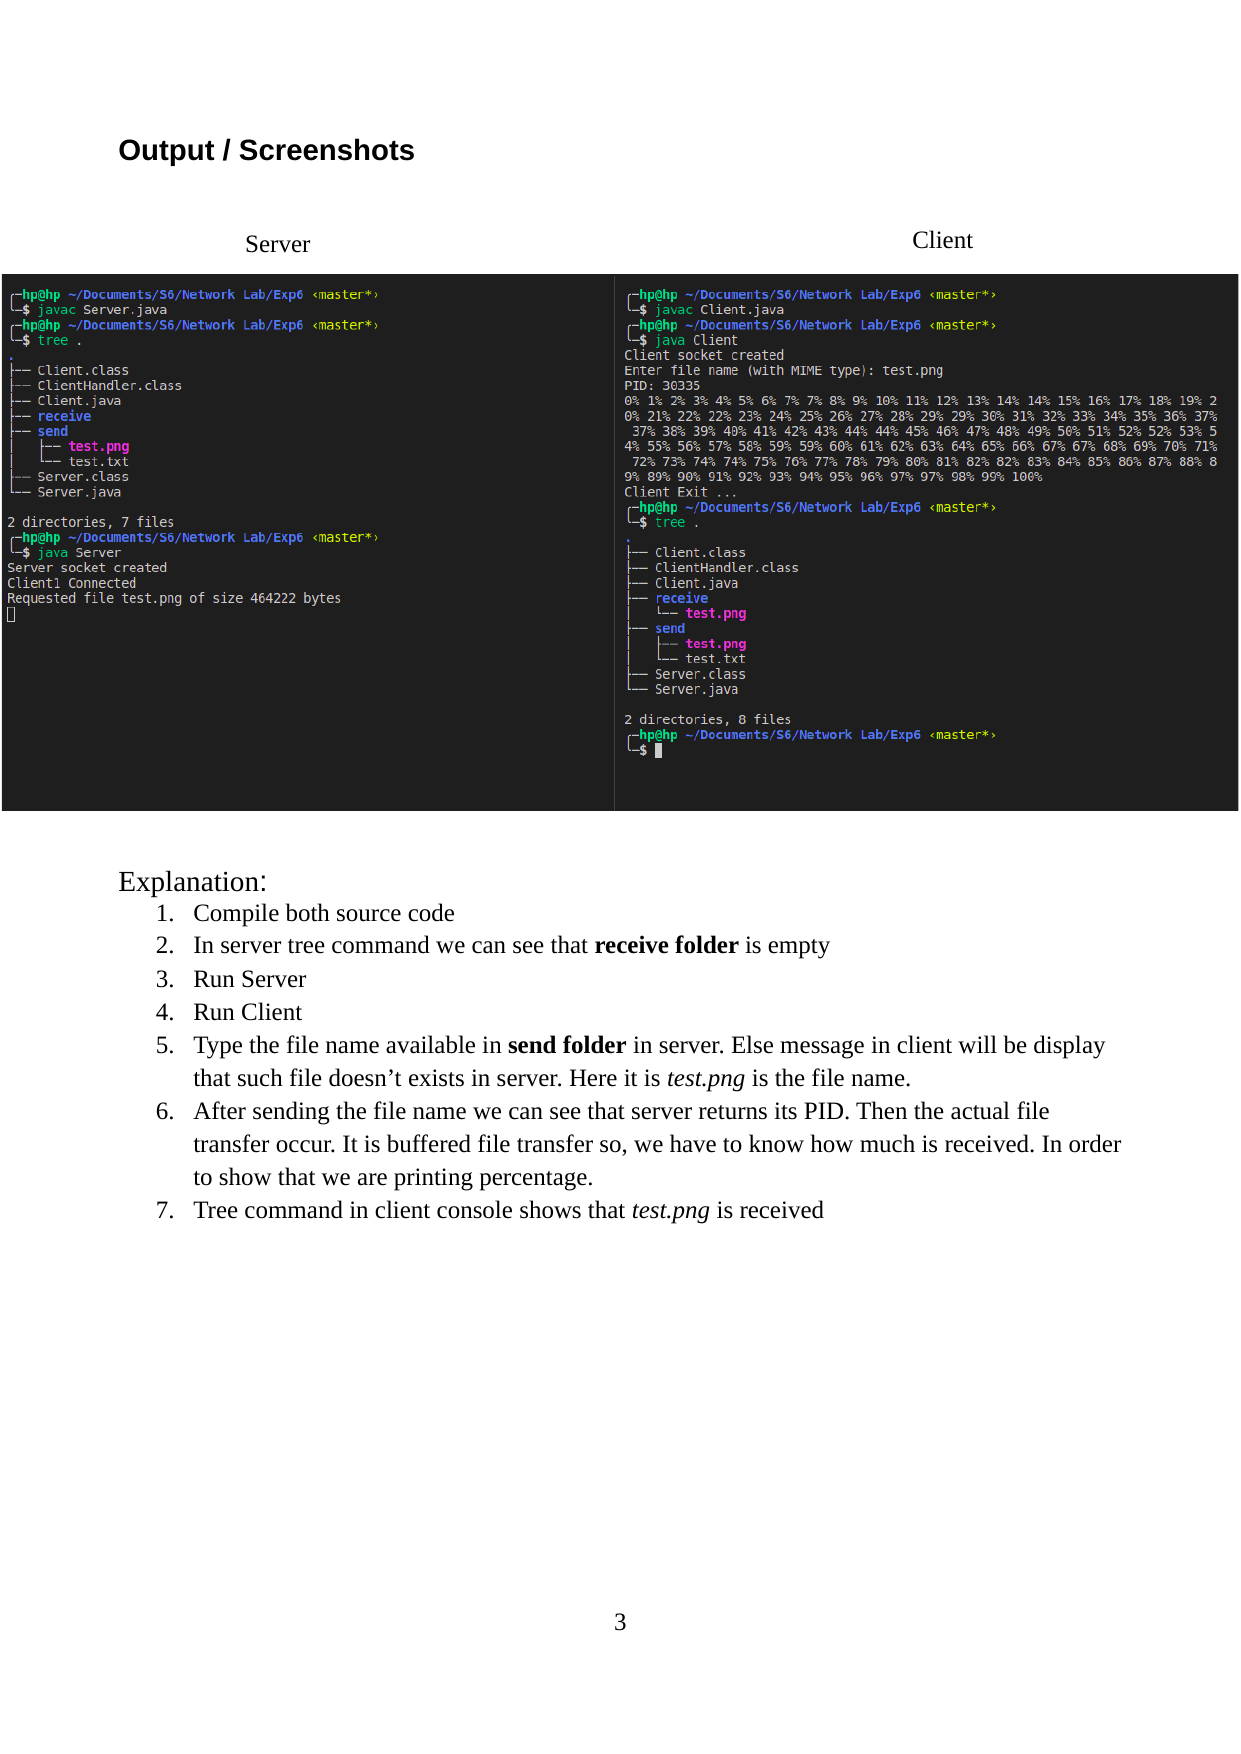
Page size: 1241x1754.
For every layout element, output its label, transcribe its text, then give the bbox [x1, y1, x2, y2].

list In server tree command we can see that receive folder is empty [156, 931, 1122, 959]
list Run Client [156, 997, 1122, 1025]
list Tree command in client console shows that test.png is received [156, 1195, 1122, 1223]
list Type the file name available in send folder in server. Else message in client will be display that such file doesn’t exists in server. Here it is test.png is the file name. [156, 1030, 1122, 1091]
list Run Server [156, 964, 1122, 992]
subtitle Explanation: [118, 864, 1122, 898]
list After sending the file name we can see that server returns its PID. Then the actual file transfer occur. It is buffered file transfer so, we have to know how much is received. In order to show that we are printing percentage. [156, 1096, 1122, 1191]
list Compile both source code [156, 898, 1122, 926]
subtitle Output / Screenshots [118, 133, 1122, 166]
picture [1, 274, 1239, 811]
